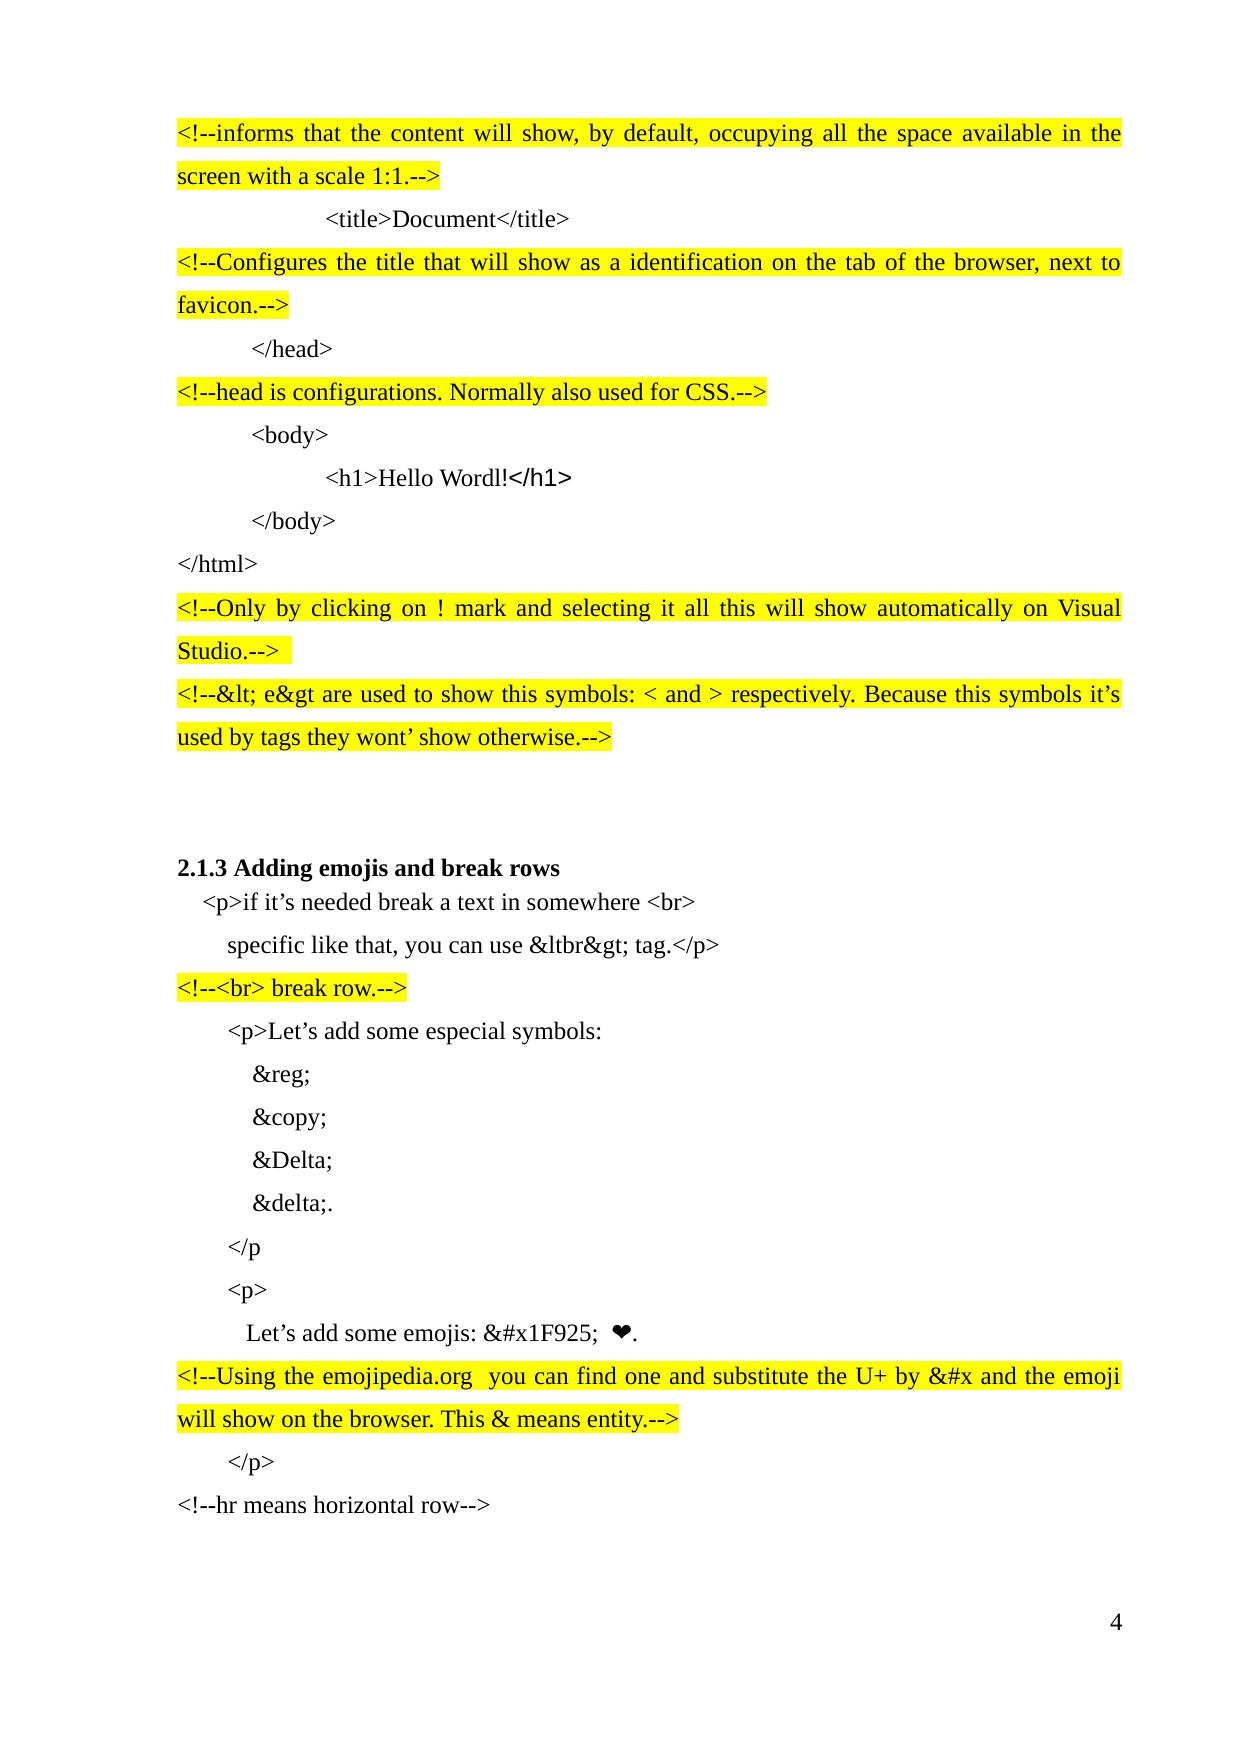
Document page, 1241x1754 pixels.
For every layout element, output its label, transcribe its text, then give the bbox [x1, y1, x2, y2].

text </body> [177, 506, 1122, 535]
text <!--informs that the content will show, by default, occupying all the space available in the screen with a scale 1:1.--> [177, 118, 1122, 190]
text <title>Document</title> [177, 204, 1122, 233]
text Let’s add some emojis: &#x1F925; ❤️. [177, 1318, 1122, 1347]
text &copy; [177, 1102, 1122, 1131]
text <!--Configures the title that will show as a identification on the tab of the browser, next to favicon.--> [177, 247, 1122, 319]
text </p> [177, 1447, 1122, 1476]
text <body> [177, 420, 1122, 449]
text <h1>Hello Wordl!</h1> [177, 463, 1122, 492]
text <!--<br> break row.--> [177, 973, 1122, 1002]
text </p [177, 1232, 1122, 1260]
text <!--Using the emojipedia.org you can find one and substitute the U+ by &#x and the emoji will show on the browser. This & means entity.--> [177, 1361, 1122, 1433]
text &Delta; [177, 1145, 1122, 1174]
text &delta;. [177, 1188, 1122, 1217]
text </head> [177, 334, 1122, 362]
text &reg; [177, 1059, 1122, 1088]
subtitle Adding emojis and break rows [177, 853, 1122, 882]
text <p>if it’s needed break a text in somewhere <br> [177, 887, 1122, 915]
text <p>Let’s add some especial symbols: [177, 1016, 1122, 1045]
text <!--hr means horizontal row--> [177, 1490, 1122, 1519]
text <!--Only by clicking on ! mark and selecting it all this will show automatically on Visual Studio.--> [177, 593, 1122, 664]
text specific like that, you can use &ltbr&gt; tag.</p> [177, 930, 1122, 958]
text </html> [177, 549, 1122, 578]
text <!--&lt; e&gt are used to show this symbols: < and > respectively. Because this symbols it’s used by tags they wont’ show otherwise.--> [177, 679, 1122, 751]
text <!--head is configurations. Normally also used for CSS.--> [177, 377, 1122, 406]
text <p> [177, 1275, 1122, 1303]
